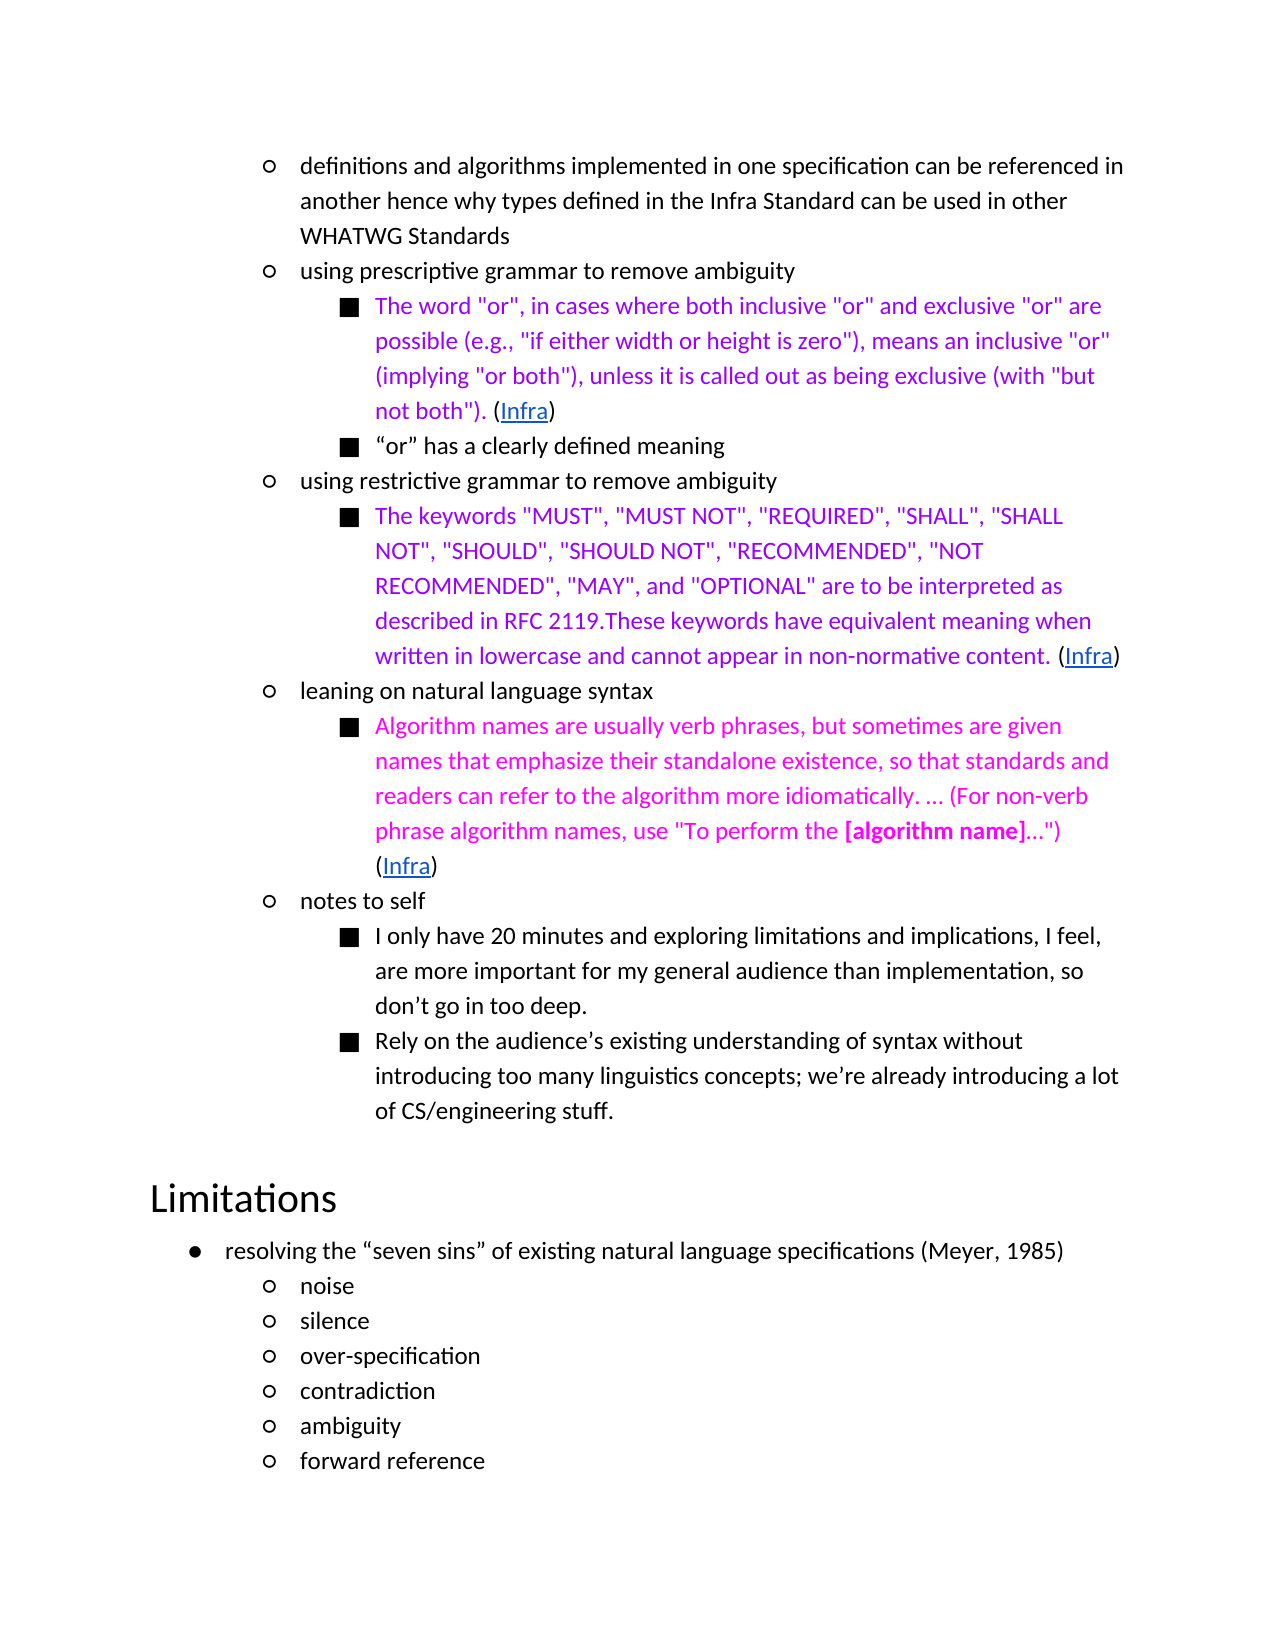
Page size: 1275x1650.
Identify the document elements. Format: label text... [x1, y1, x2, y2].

list definitions and algorithms implemented in one specification can be referenced in another hence why types defined in the Infra Standard can be used in other WHATWG Standards [262, 150, 1125, 251]
subtitle Limitations [150, 1172, 1125, 1222]
list The word "or", in cases where both inclusive "or" and exclusive "or" are possible (e.g., "if either width or height is zero"), means an inclusive "or" (implying "or both"), unless it is called out as being exclusive (with "but not both"). (Infra) [337, 290, 1125, 426]
list resolving the “seven sins” of existing natural language specifications (Meyer, 1985) [187, 1235, 1125, 1266]
list using restrictive grammar to remove ambiguity [262, 465, 1125, 496]
list Algorithm names are usually verb phrases, but sometimes are given names that emphasize their standalone existence, so that standards and readers can refer to the algorithm more idiomatically. … (For non-verb phrase algorithm names, use "To perform the [algorithm name]…") (Infra) [337, 710, 1125, 881]
list over-specification [262, 1340, 1125, 1371]
list contradiction [262, 1375, 1125, 1406]
list I only have 20 minutes and exploring limitations and implications, I feel, are more important for my general audience than implementation, so don’t go in too deep. [337, 920, 1125, 1021]
list notes to self [262, 885, 1125, 916]
list “or” has a clearly defined meaning [337, 430, 1125, 461]
list leaning on natural language syntax [262, 675, 1125, 706]
list noise [262, 1270, 1125, 1301]
list The keywords "MUST", "MUST NOT", "REQUIRED", "SHALL", "SHALL NOT", "SHOULD", "SHOULD NOT", "RECOMMENDED", "NOT RECOMMENDED", "MAY", and "OPTIONAL" are to be interpreted as described in RFC 2119.These keywords have equivalent meaning when written in lowercase and cannot appear in non-normative content. (Infra) [337, 500, 1125, 671]
list using prescriptive grammar to remove ambiguity [262, 255, 1125, 286]
list Rely on the audience’s existing understanding of syntax without introducing too many linguistics concepts; we’re already introducing a lot of CS/engineering stuff. [337, 1025, 1125, 1126]
list silence [262, 1305, 1125, 1336]
list ambiguity [262, 1410, 1125, 1441]
list forward reference [262, 1445, 1125, 1476]
